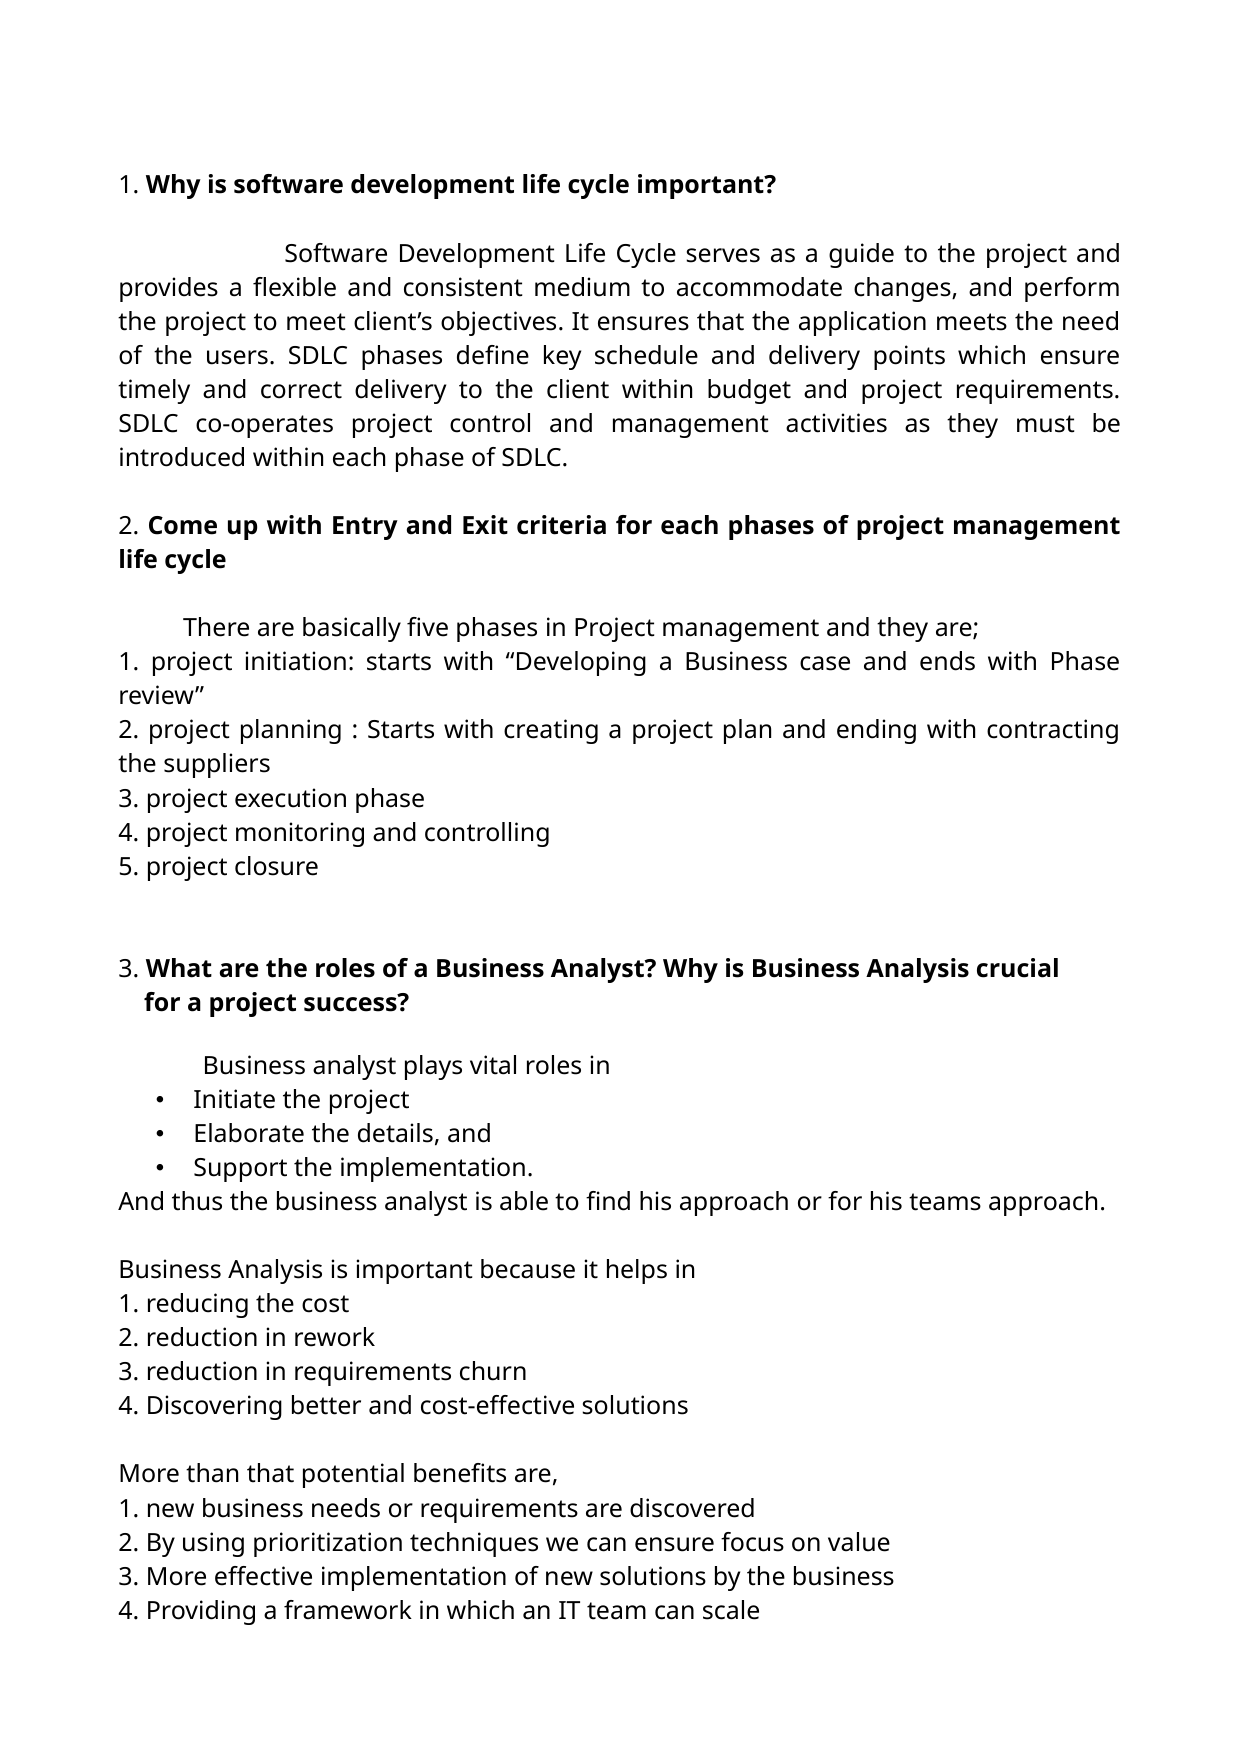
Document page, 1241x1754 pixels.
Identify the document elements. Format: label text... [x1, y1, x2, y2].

text 4. Discovering better and cost-effective solutions [118, 1388, 1122, 1422]
text 2. reduction in rework [118, 1320, 1122, 1354]
text 2. project planning : Starts with creating a project plan and ending with contracting the suppliers [118, 712, 1122, 780]
text And thus the business analyst is able to find his approach or for his teams approach. [118, 1184, 1122, 1218]
text 5. project closure [118, 848, 1122, 882]
text 4. project monitoring and controlling [118, 814, 1122, 848]
text 1. reducing the cost [118, 1286, 1122, 1320]
list Elaborate the details, and [156, 1116, 1122, 1149]
text More than that potential benefits are, [118, 1456, 1122, 1490]
text 1. new business needs or requirements are discovered [118, 1490, 1122, 1524]
text There are basically five phases in Project management and they are; [118, 610, 1122, 644]
text 1. Why is software development life cycle important? [118, 167, 1122, 201]
text 4. Providing a framework in which an IT team can scale [118, 1592, 1122, 1626]
list Initiate the project [156, 1081, 1122, 1116]
text 1. project initiation: starts with “Developing a Business case and ends with Phase review” [118, 644, 1122, 712]
text for a project success? [118, 984, 1122, 1019]
text Business Analysis is important because it helps in [118, 1252, 1122, 1286]
text 3. reduction in requirements churn [118, 1354, 1122, 1388]
text Business analyst plays vital roles in [118, 1047, 1122, 1081]
text 3. More effective implementation of new solutions by the business [118, 1558, 1122, 1592]
text 2. By using prioritization techniques we can ensure focus on value [118, 1524, 1122, 1558]
text 3. project execution phase [118, 780, 1122, 814]
list Support the implementation. [156, 1149, 1122, 1184]
text 3. What are the roles of a Business Analyst? Why is Business Analysis crucial [118, 951, 1122, 984]
text 2. Come up with Entry and Exit criteria for each phases of project management life cycle [118, 508, 1122, 576]
text Software Development Life Cycle serves as a guide to the project and provides a flexible and consistent medium to accommodate changes, and perform the project to meet client’s objectives. It ensures that the application meets the need of the users. SDLC phases define key schedule and delivery points which ensure timely and correct delivery to the client within budget and project requirements. SDLC co-operates project control and management activities as they must be introduced within each phase of SDLC. [118, 235, 1122, 474]
